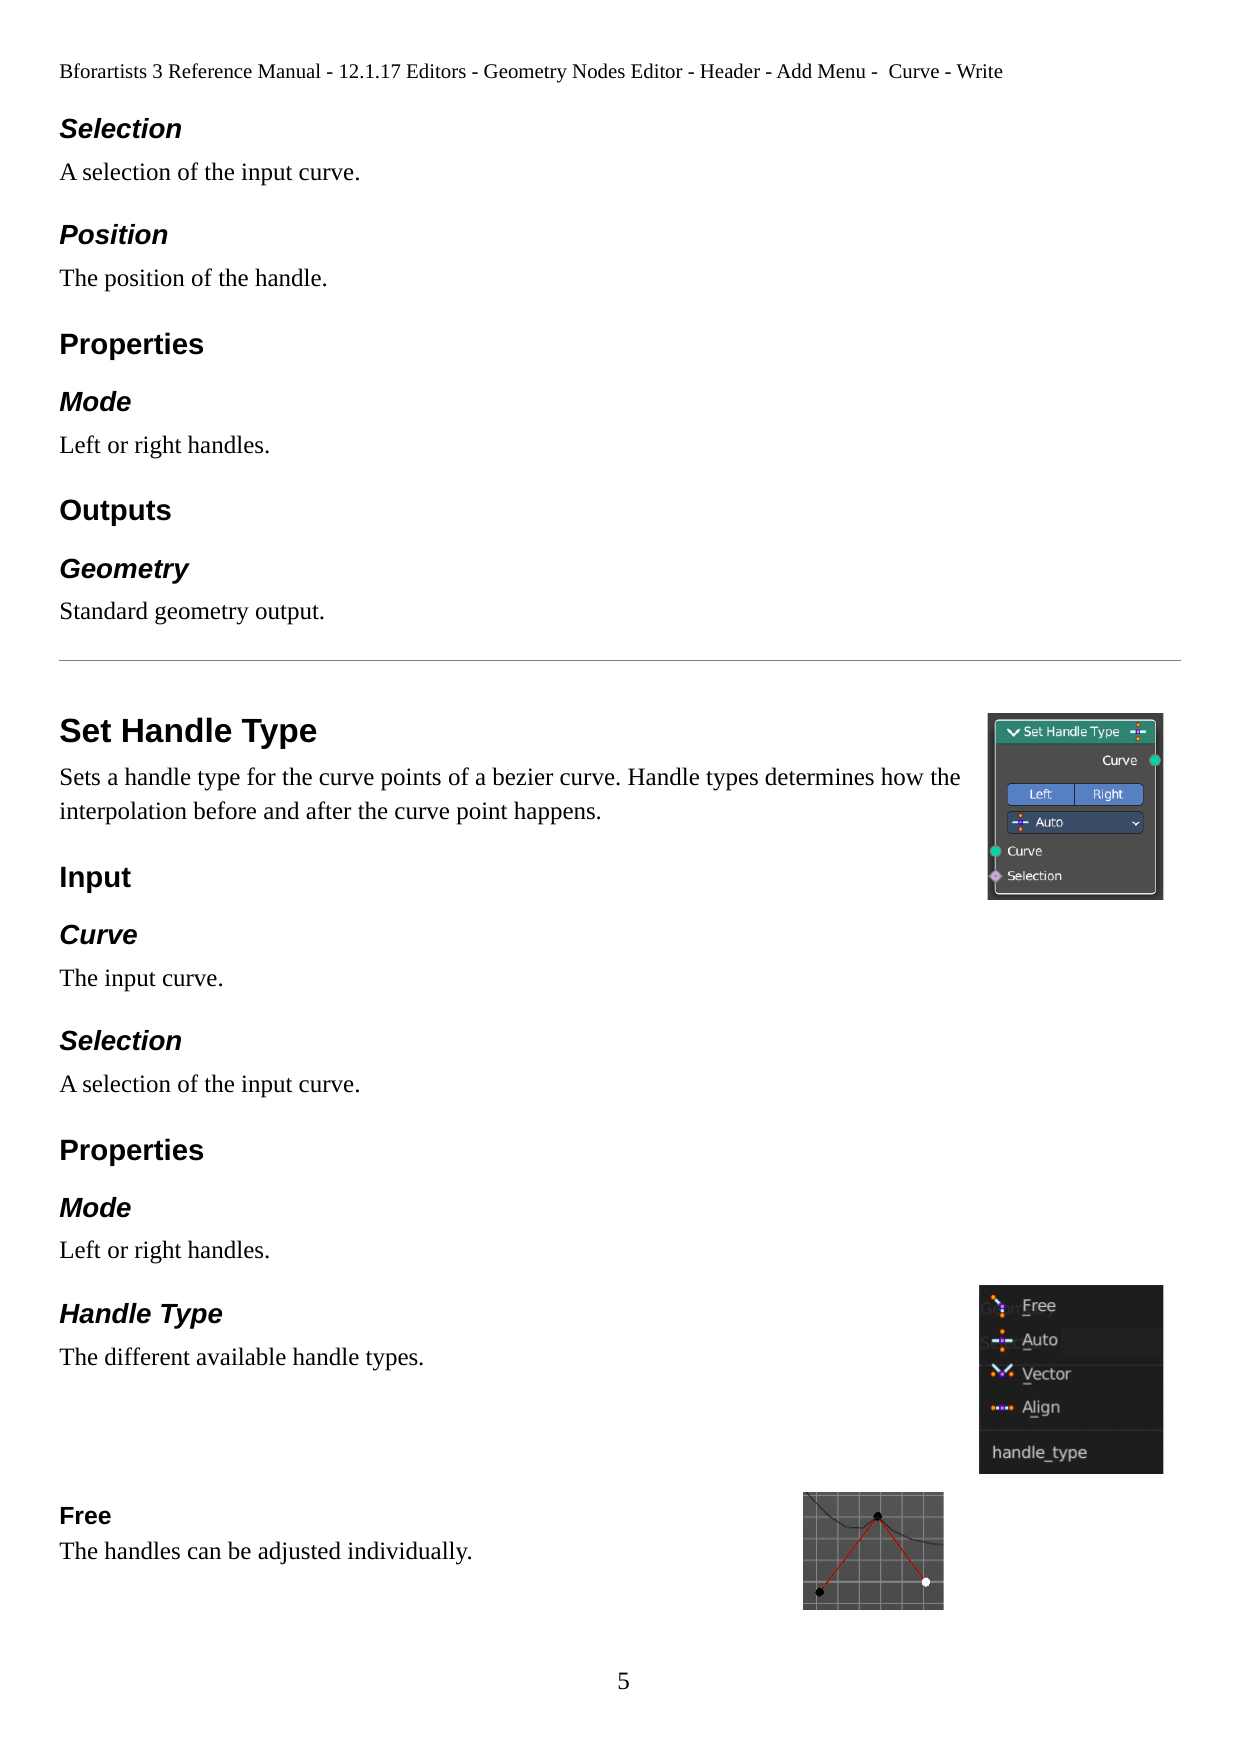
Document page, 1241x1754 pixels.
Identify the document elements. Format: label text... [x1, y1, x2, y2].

subtitle Selection [59, 1024, 1181, 1056]
subtitle Handle Type [59, 1297, 979, 1329]
subtitle Input [59, 860, 987, 893]
subtitle Set Handle Type [59, 711, 1181, 749]
subtitle Mode [59, 1191, 1181, 1223]
subtitle Selection [59, 113, 1181, 144]
text Standard geometry output. [59, 596, 1181, 625]
subtitle Position [59, 218, 1181, 250]
picture [979, 1285, 1164, 1474]
picture [987, 713, 1164, 900]
text A selection of the input curve. [59, 157, 1181, 186]
subtitle [1164, 860, 1181, 893]
text The position of the handle. [59, 263, 1181, 292]
text Sets a handle type for the curve points of a bezier curve. Handle types determines how the interpolation before and after the curve point happens. [59, 762, 987, 825]
text The different available handle types. [59, 1342, 979, 1370]
subtitle Geometry [59, 552, 1181, 584]
text A selection of the input curve. [59, 1069, 1181, 1098]
subtitle Free [59, 1501, 803, 1530]
text Left or right handles. [59, 430, 1181, 458]
subtitle Mode [59, 385, 1181, 417]
subtitle Curve [59, 918, 1181, 950]
subtitle [1164, 1297, 1181, 1329]
text The handles can be adjusted individually. [59, 1536, 803, 1565]
subtitle Outputs [59, 493, 1181, 527]
text The input curve. [59, 963, 1181, 992]
picture [803, 1492, 944, 1610]
subtitle Properties [59, 327, 1181, 360]
text Left or right handles. [59, 1236, 1181, 1264]
text [944, 1536, 1181, 1565]
subtitle Properties [59, 1132, 1181, 1166]
subtitle [944, 1501, 1181, 1530]
